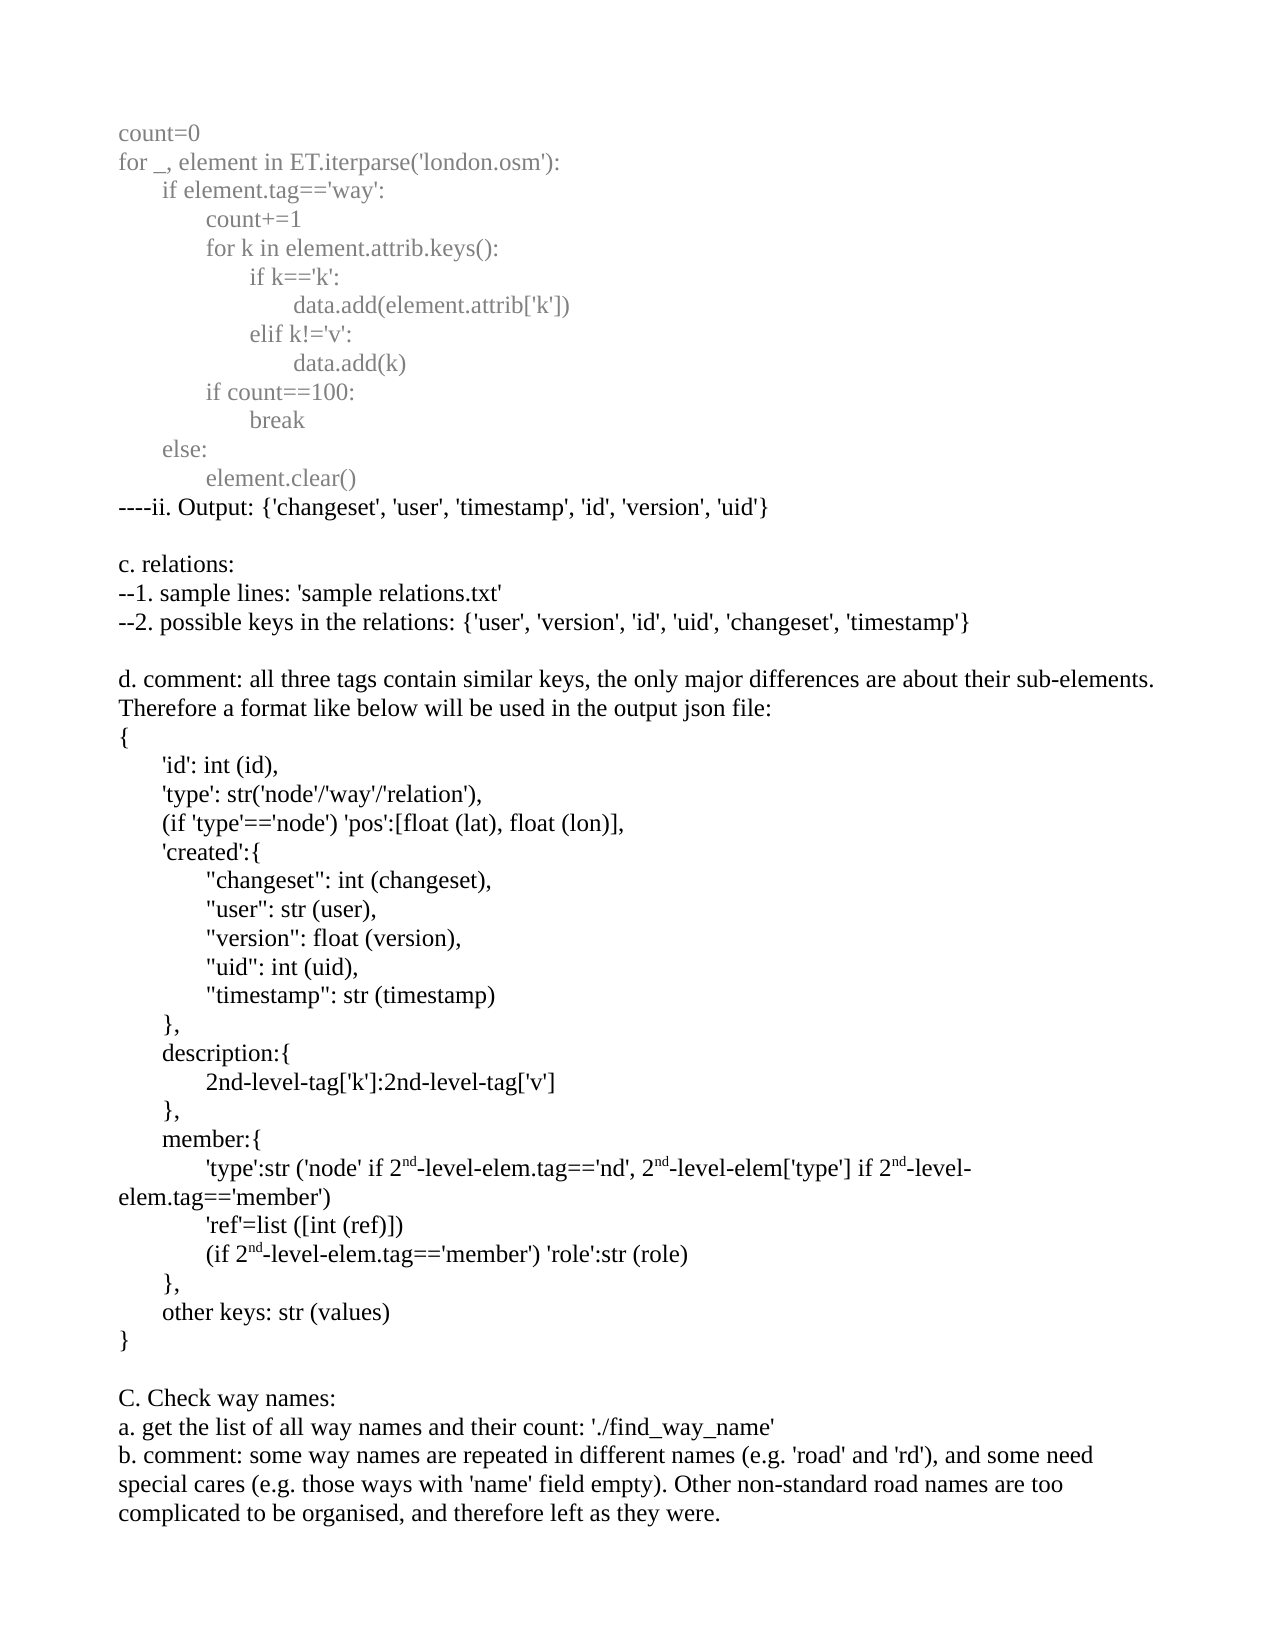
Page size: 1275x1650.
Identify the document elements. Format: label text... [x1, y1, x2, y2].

text break [118, 406, 1157, 434]
text "uid": int (uid), [118, 952, 1157, 981]
text if count==100: [118, 377, 1157, 406]
text "timestamp": str (timestamp) [118, 981, 1157, 1009]
text } [118, 1326, 1157, 1354]
text C. Check way names: [118, 1383, 1157, 1412]
text "user": str (user), [118, 894, 1157, 923]
text if element.tag=='way': [118, 176, 1157, 204]
text for k in element.attrib.keys(): [118, 233, 1157, 262]
text 2nd-level-tag['k']:2nd-level-tag['v'] [118, 1067, 1157, 1096]
text a. get the list of all way names and their count: './find_way_name' [118, 1412, 1157, 1441]
text 'id': int (id), [118, 751, 1157, 779]
text other keys: str (values) [118, 1297, 1157, 1326]
text "version": float (version), [118, 923, 1157, 952]
text if k=='k': [118, 262, 1157, 291]
text (if 2nd-level-elem.tag=='member') 'role':str (role) [118, 1239, 1157, 1268]
text count+=1 [118, 204, 1157, 233]
text count=0 [118, 118, 1157, 147]
text (if 'type'=='node') 'pos':[float (lat), float (lon)], [118, 808, 1157, 837]
text ----ii. Output: {'changeset', 'user', 'timestamp', 'id', 'version', 'uid'} [118, 492, 1157, 521]
text --1. sample lines: 'sample relations.txt' [118, 578, 1157, 607]
text 'created':{ [118, 837, 1157, 866]
text member:{ [118, 1124, 1157, 1153]
text { [118, 722, 1157, 751]
text for _, element in ET.iterparse('london.osm'): [118, 147, 1157, 176]
text d. comment: all three tags contain similar keys, the only major differences are about their sub-elements. Therefore a format like below will be used in the output json file: [118, 664, 1157, 722]
text "changeset": int (changeset), [118, 866, 1157, 894]
text data.add(k) [118, 348, 1157, 377]
text else: [118, 434, 1157, 463]
text }, [118, 1009, 1157, 1038]
text 'type':str ('node' if 2nd-level-elem.tag=='nd', 2nd-level-elem['type'] if 2nd-level-elem.tag=='member') [118, 1153, 1157, 1211]
text data.add(element.attrib['k']) [118, 291, 1157, 319]
text elif k!='v': [118, 319, 1157, 348]
text element.clear() [118, 463, 1157, 492]
text 'ref'=list ([int (ref)]) [118, 1211, 1157, 1239]
text }, [118, 1096, 1157, 1124]
text --2. possible keys in the relations: {'user', 'version', 'id', 'uid', 'changeset', 'timestamp'} [118, 607, 1157, 636]
text }, [118, 1268, 1157, 1297]
text 'type': str('node'/'way'/'relation'), [118, 779, 1157, 808]
text description:{ [118, 1038, 1157, 1067]
text c. relations: [118, 549, 1157, 578]
text b. comment: some way names are repeated in different names (e.g. 'road' and 'rd'), and some need special cares (e.g. those ways with 'name' field empty). Other non-standard road names are too complicated to be organised, and therefore left as they were. [118, 1441, 1157, 1527]
